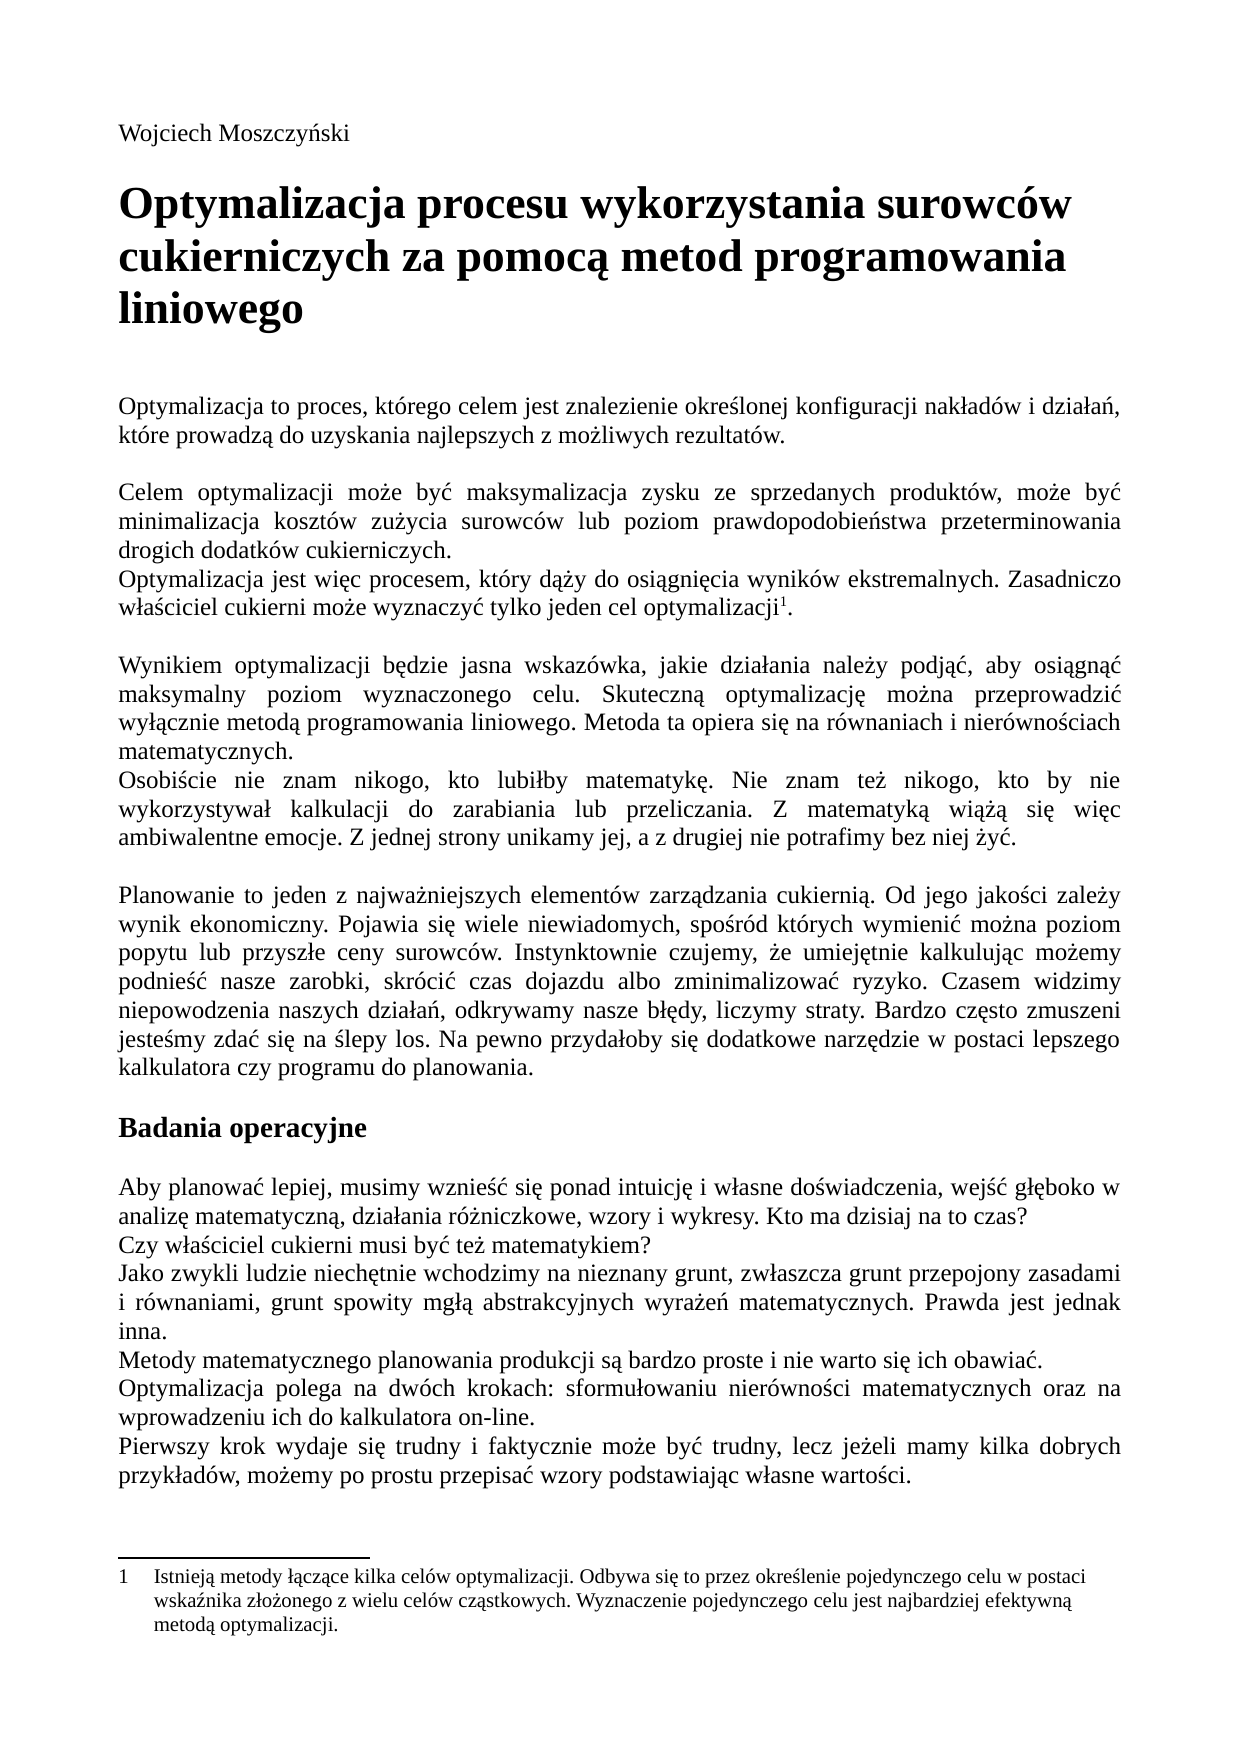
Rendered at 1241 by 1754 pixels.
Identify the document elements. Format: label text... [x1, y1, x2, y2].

text Wynikiem optymalizacji będzie jasna wskazówka, jakie działania należy podjąć, aby osiągnąć maksymalny poziom wyznaczonego celu. Skuteczną optymalizację można przeprowadzić wyłącznie metodą programowania liniowego. Metoda ta opiera się na równaniach i nierównościach matematycznych. [118, 650, 1122, 765]
text Badania operacyjne [118, 1110, 1122, 1143]
text Istnieją metody łączące kilka celów optymalizacji. Odbywa się to przez określenie pojedynczego celu w postaci wskaźnika złożonego z wielu celów cząstkowych. Wyznaczenie pojedynczego celu jest najbardziej efektywną metodą optymalizacji. [118, 1564, 1122, 1636]
text Planowanie to jeden z najważniejszych elementów zarządzania cukiernią. Od jego jakości zależy wynik ekonomiczny. Pojawia się wiele niewiadomych, spośród których wymienić można poziom popytu lub przyszłe ceny surowców. Instynktownie czujemy, że umiejętnie kalkulując możemy podnieść nasze zarobki, skrócić czas dojazdu albo zminimalizować ryzyko. Czasem widzimy niepowodzenia naszych działań, odkrywamy nasze błędy, liczymy straty. Bardzo często zmuszeni jesteśmy zdać się na ślepy los. Na pewno przydałoby się dodatkowe narzędzie w postaci lepszego kalkulatora czy programu do planowania. [118, 880, 1122, 1081]
text Celem optymalizacji może być maksymalizacja zysku ze sprzedanych produktów, może być minimalizacja kosztów zużycia surowców lub poziom prawdopodobieństwa przeterminowania drogich dodatków cukierniczych. [118, 477, 1122, 564]
text Osobiście nie znam nikogo, kto lubiłby matematykę. Nie znam też nikogo, kto by nie wykorzystywał kalkulacji do zarabiania lub przeliczania. Z matematyką wiążą się więc ambiwalentne emocje. Z jednej strony unikamy jej, a z drugiej nie potrafimy bez niej żyć. [118, 765, 1122, 851]
text Czy właściciel cukierni musi być też matematykiem? [118, 1230, 1122, 1258]
text Wojciech Moszczyński [118, 118, 1122, 147]
text Metody matematycznego planowania produkcji są bardzo proste i nie warto się ich obawiać. [118, 1345, 1122, 1373]
text Optymalizacja procesu wykorzystania surowców cukierniczych za pomocą metod programowania liniowego [118, 176, 1122, 334]
text Aby planować lepiej, musimy wznieść się ponad intuicję i własne doświadczenia, wejść głęboko w analizę matematyczną, działania różniczkowe, wzory i wykresy. Kto ma dzisiaj na to czas? [118, 1172, 1122, 1230]
text Optymalizacja to proces, którego celem jest znalezienie określonej konfiguracji nakładów i działań, które prowadzą do uzyskania najlepszych z możliwych rezultatów. [118, 391, 1122, 449]
text Optymalizacja jest więc procesem, który dąży do osiągnięcia wyników ekstremalnych. Zasadniczo właściciel cukierni może wyznaczyć tylko jeden cel optymalizacji. [118, 564, 1122, 621]
text Pierwszy krok wydaje się trudny i faktycznie może być trudny, lecz jeżeli mamy kilka dobrych przykładów, możemy po prostu przepisać wzory podstawiając własne wartości. [118, 1431, 1122, 1488]
text Optymalizacja polega na dwóch krokach: sformułowaniu nierówności matematycznych oraz na wprowadzeniu ich do kalkulatora on-line. [118, 1373, 1122, 1431]
text Jako zwykli ludzie niechętnie wchodzimy na nieznany grunt, zwłaszcza grunt przepojony zasadami i równaniami, grunt spowity mgłą abstrakcyjnych wyrażeń matematycznych. Prawda jest jednak inna. [118, 1258, 1122, 1345]
